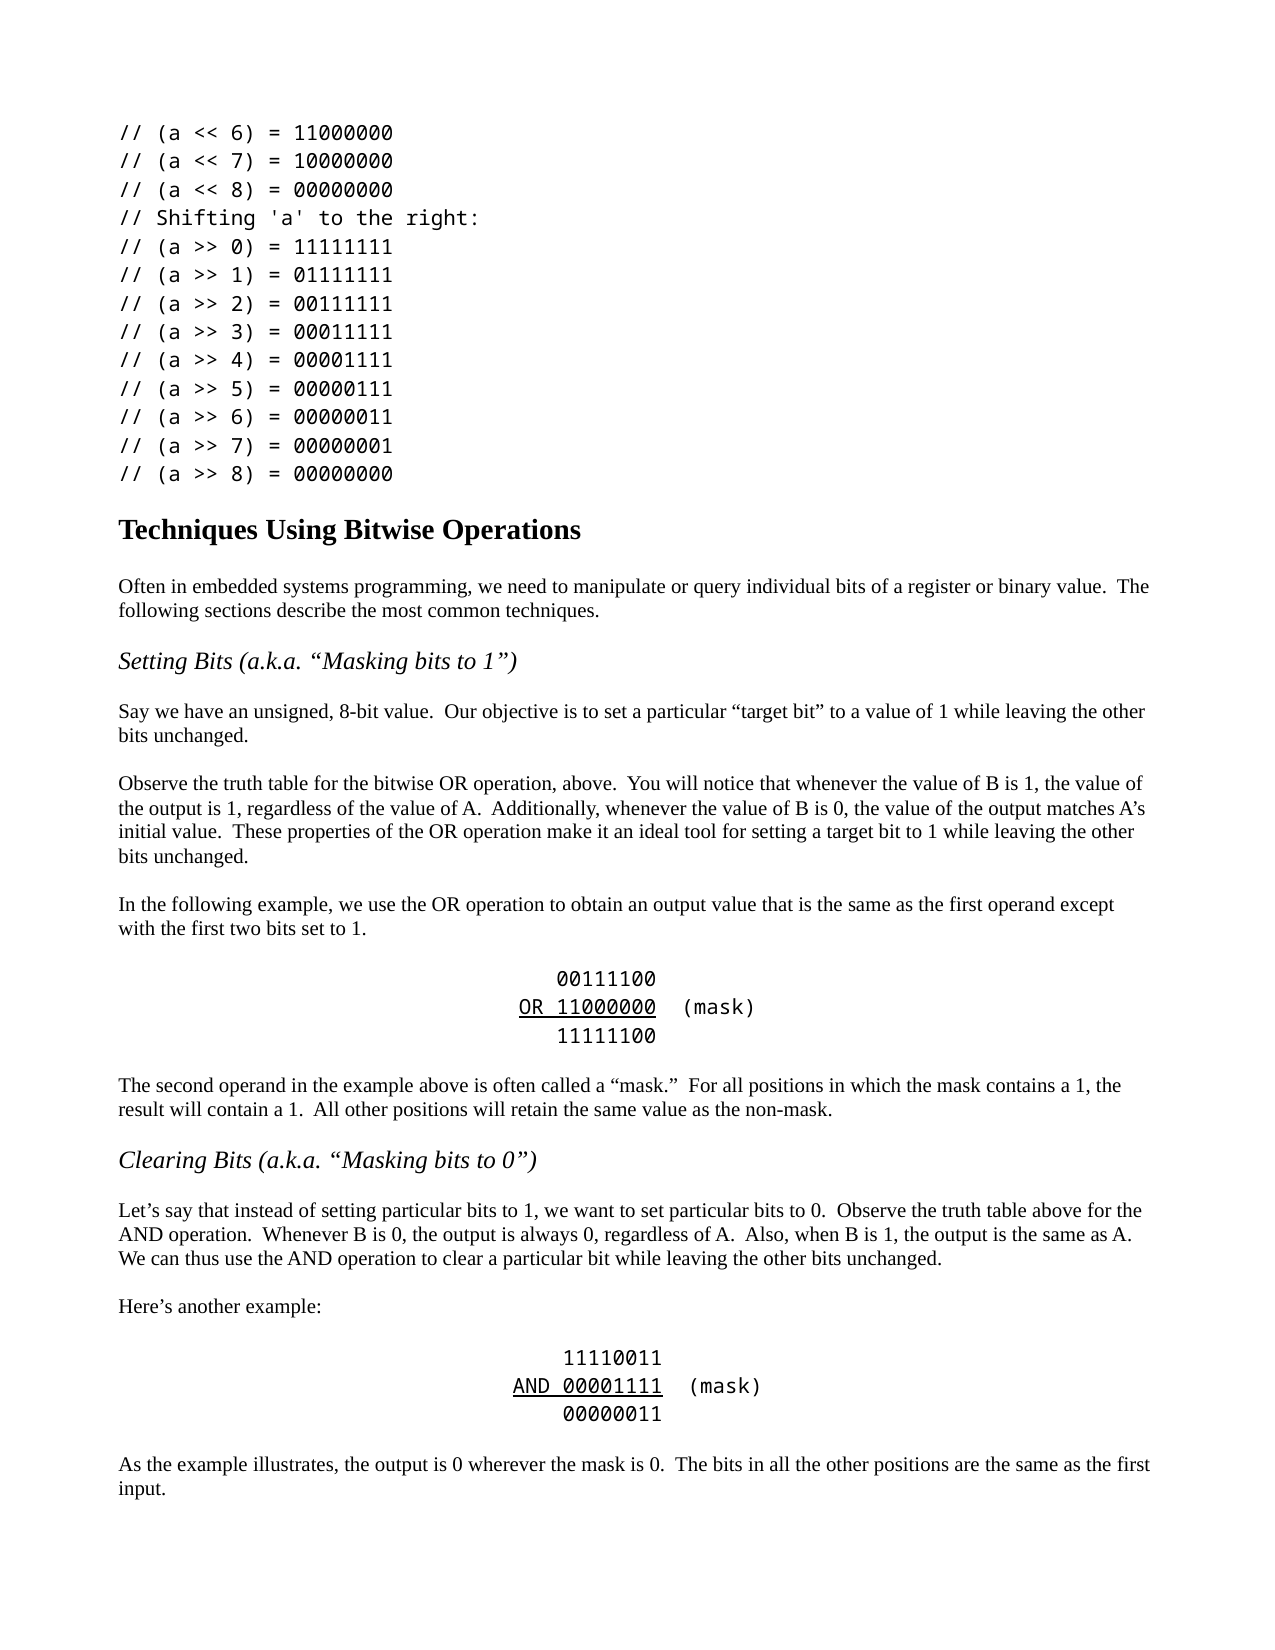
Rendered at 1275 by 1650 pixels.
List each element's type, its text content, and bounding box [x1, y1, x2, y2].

text Setting Bits (a.k.a. “Masking bits to 1”) [118, 646, 1157, 675]
text // (a << 6) = 11000000 [118, 118, 1157, 147]
text 11110011 [118, 1343, 1157, 1371]
text // (a >> 3) = 00011111 [118, 317, 1157, 346]
text // (a << 8) = 00000000 [118, 175, 1157, 203]
text Say we have an unsigned, 8-bit value. Our objective is to set a particular “target bit” to a value of 1 while leaving the other bits unchanged. [118, 699, 1157, 747]
text Techniques Using Bitwise Operations [118, 512, 1157, 545]
text // (a >> 4) = 00001111 [118, 346, 1157, 374]
text // (a >> 2) = 00111111 [118, 289, 1157, 317]
text // (a >> 8) = 00000000 [118, 459, 1157, 488]
text Often in embedded systems programming, we need to manipulate or query individual bits of a register or binary value. The following sections describe the most common techniques. [118, 574, 1157, 622]
text In the following example, we use the OR operation to obtain an output value that is the same as the first operand except with the first two bits set to 1. [118, 892, 1157, 940]
text Here’s another example: [118, 1294, 1157, 1318]
text As the example illustrates, the output is 0 wherever the mask is 0. The bits in all the other positions are the same as the first input. [118, 1452, 1157, 1500]
text Observe the truth table for the bitwise OR operation, above. You will notice that whenever the value of B is 1, the value of the output is 1, regardless of the value of A. Additionally, whenever the value of B is 0, the value of the output matches A’s initial value. These properties of the OR operation make it an ideal tool for setting a target bit to 1 while leaving the other bits unchanged. [118, 771, 1157, 868]
text AND 00001111 (mask) [118, 1371, 1157, 1399]
text // (a >> 6) = 00000011 [118, 402, 1157, 431]
text The second operand in the example above is often called a “mask.” For all positions in which the mask contains a 1, the result will contain a 1. All other positions will retain the same value as the non-mask. [118, 1073, 1157, 1121]
text Clearing Bits (a.k.a. “Masking bits to 0”) [118, 1145, 1157, 1174]
text OR 11000000 (mask) [118, 992, 1157, 1021]
text // (a >> 0) = 11111111 [118, 232, 1157, 260]
text 00111100 [118, 964, 1157, 992]
text // (a >> 7) = 00000001 [118, 431, 1157, 459]
text // (a >> 5) = 00000111 [118, 374, 1157, 402]
text // (a >> 1) = 01111111 [118, 260, 1157, 289]
text // (a << 7) = 10000000 [118, 147, 1157, 175]
text 11111100 [118, 1021, 1157, 1049]
text Let’s say that instead of setting particular bits to 1, we want to set particular bits to 0. Observe the truth table above for the AND operation. Whenever B is 0, the output is always 0, regardless of A. Also, when B is 1, the output is the same as A. We can thus use the AND operation to clear a particular bit while leaving the other bits unchanged. [118, 1198, 1157, 1270]
text // Shifting 'a' to the right: [118, 203, 1157, 232]
text 00000011 [118, 1399, 1157, 1428]
